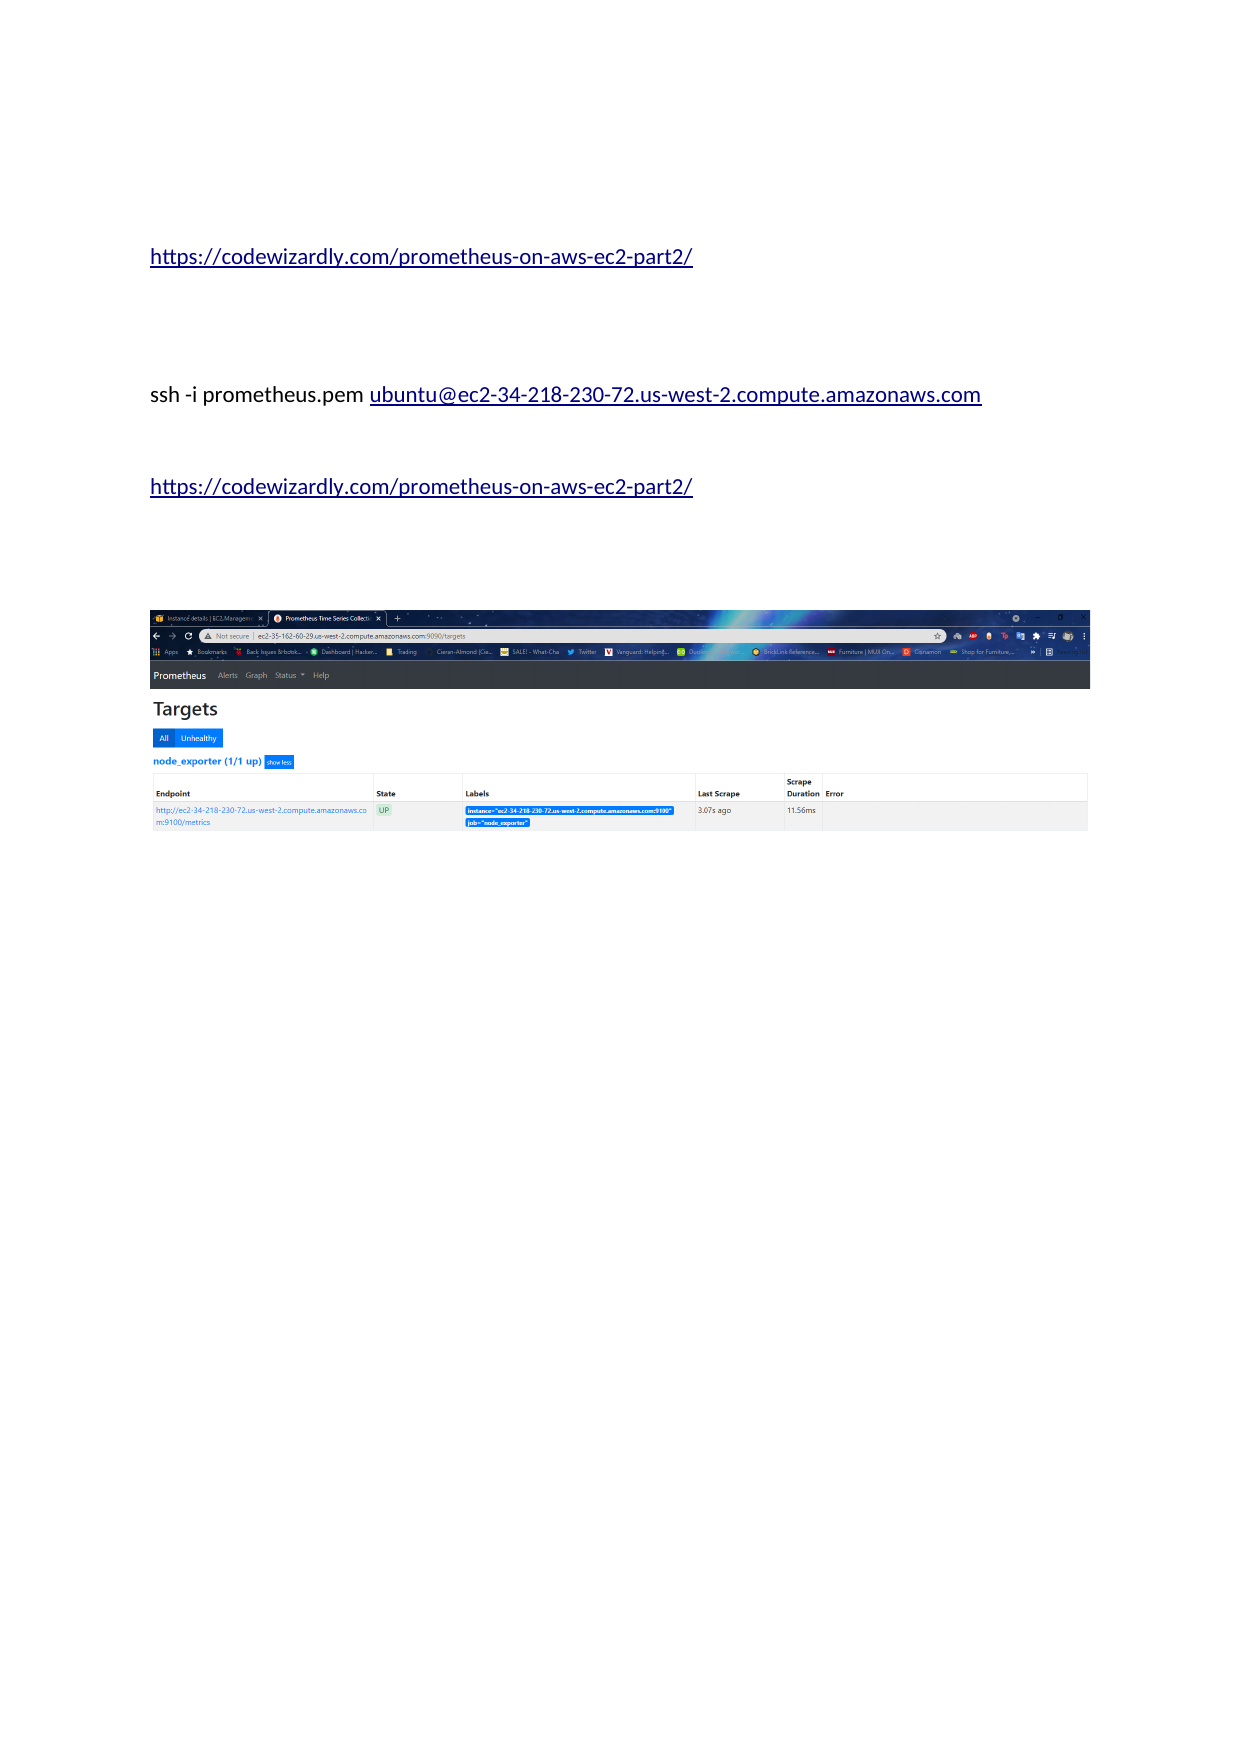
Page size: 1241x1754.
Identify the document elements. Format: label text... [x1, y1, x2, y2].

text https://codewizardly.com/prometheus-on-aws-ec2-part2/ [150, 242, 1090, 270]
text ssh -i prometheus.pem ubuntu@ec2-34-218-230-72.us-west-2.compute.amazonaws.com [150, 380, 1090, 408]
text https://codewizardly.com/prometheus-on-aws-ec2-part2/ [150, 472, 1090, 500]
